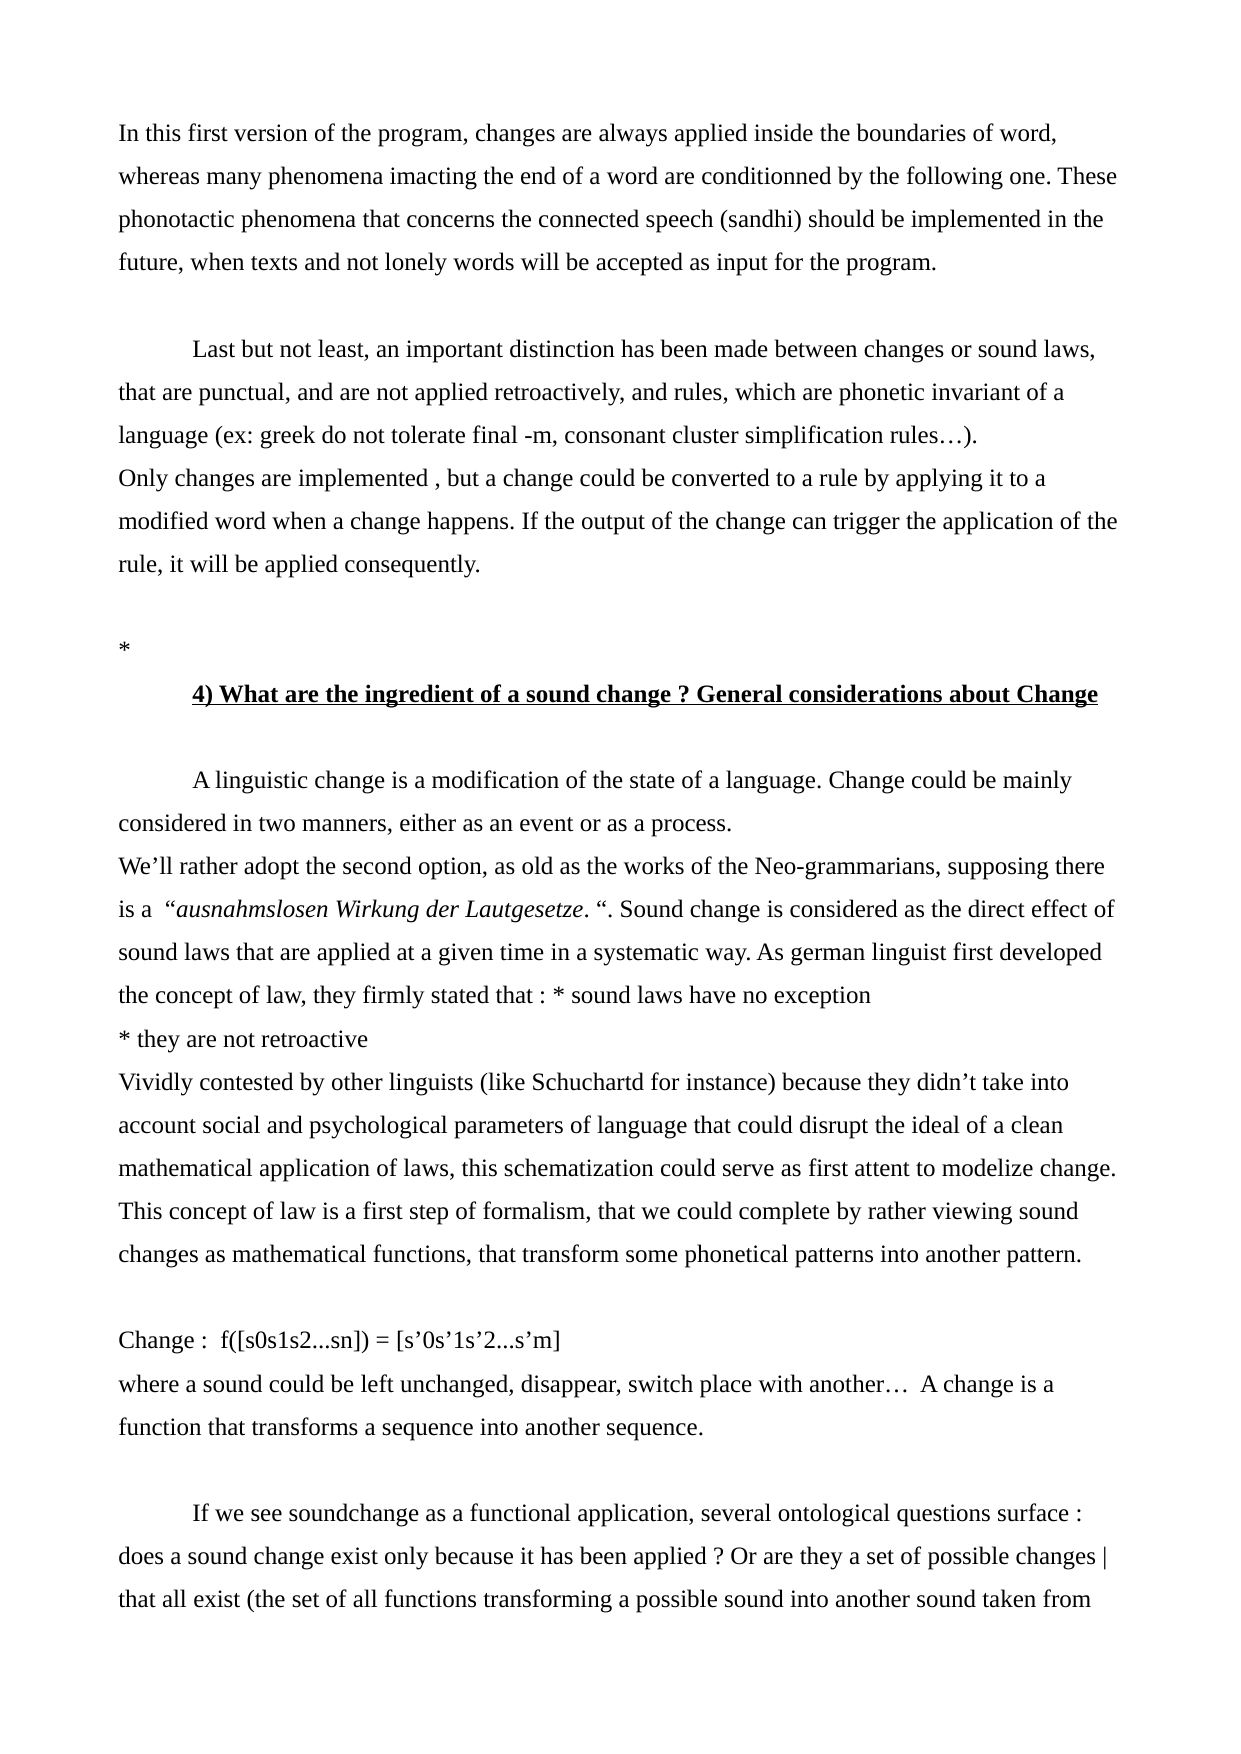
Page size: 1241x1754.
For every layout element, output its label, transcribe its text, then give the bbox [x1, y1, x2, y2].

text where a sound could be left unchanged, disappear, switch place with another… A change is a function that transforms a sequence into another sequence. [118, 1369, 1122, 1441]
text If we see soundchange as a functional application, several ontological questions surface : does a sound change exist only because it has been applied ? Or are they a set of possible changes |that all exist (the set of all functions transforming a possible sound into another sound taken from [118, 1498, 1122, 1613]
text * they are not retroactive [118, 1024, 1122, 1052]
text Only changes are implemented , but a change could be converted to a rule by applying it to a modified word when a change happens. If the output of the change can trigger the application of the rule, it will be applied consequently. [118, 463, 1122, 578]
text 4) What are the ingredient of a sound change ? General considerations about Change [118, 679, 1122, 707]
text * [118, 636, 1122, 664]
text In this first version of the program, changes are always applied inside the boundaries of word, whereas many phenomena imacting the end of a word are conditionned by the following one. These phonotactic phenomena that concerns the connected speech (sandhi) should be implemented in the future, when texts and not lonely words will be accepted as input for the program. [118, 118, 1122, 276]
text This concept of law is a first step of formalism, that we could complete by rather viewing sound changes as mathematical functions, that transform some phonetical patterns into another pattern. [118, 1196, 1122, 1268]
text Vividly contested by other linguists (like Schuchartd for instance) because they didn’t take into account social and psychological parameters of language that could disrupt the ideal of a clean mathematical application of laws, this schematization could serve as first attent to modelize change. [118, 1067, 1122, 1182]
text A linguistic change is a modification of the state of a language. Change could be mainly considered in two manners, either as an event or as a process. [118, 765, 1122, 837]
text Change : f([s0s1s2...sn]) = [s’0s’1s’2...s’m] [118, 1326, 1122, 1354]
text We’ll rather adopt the second option, as old as the works of the Neo-grammarians, supposing there is a “ausnahmslosen Wirkung der Lautgesetze. “. Sound change is considered as the direct effect of sound laws that are applied at a given time in a systematic way. As german linguist first developed the concept of law, they firmly stated that : * sound laws have no exception [118, 851, 1122, 1009]
text Last but not least, an important distinction has been made between changes or sound laws, that are punctual, and are not applied retroactively, and rules, which are phonetic invariant of a language (ex: greek do not tolerate final -m, consonant cluster simplification rules…). [118, 334, 1122, 449]
